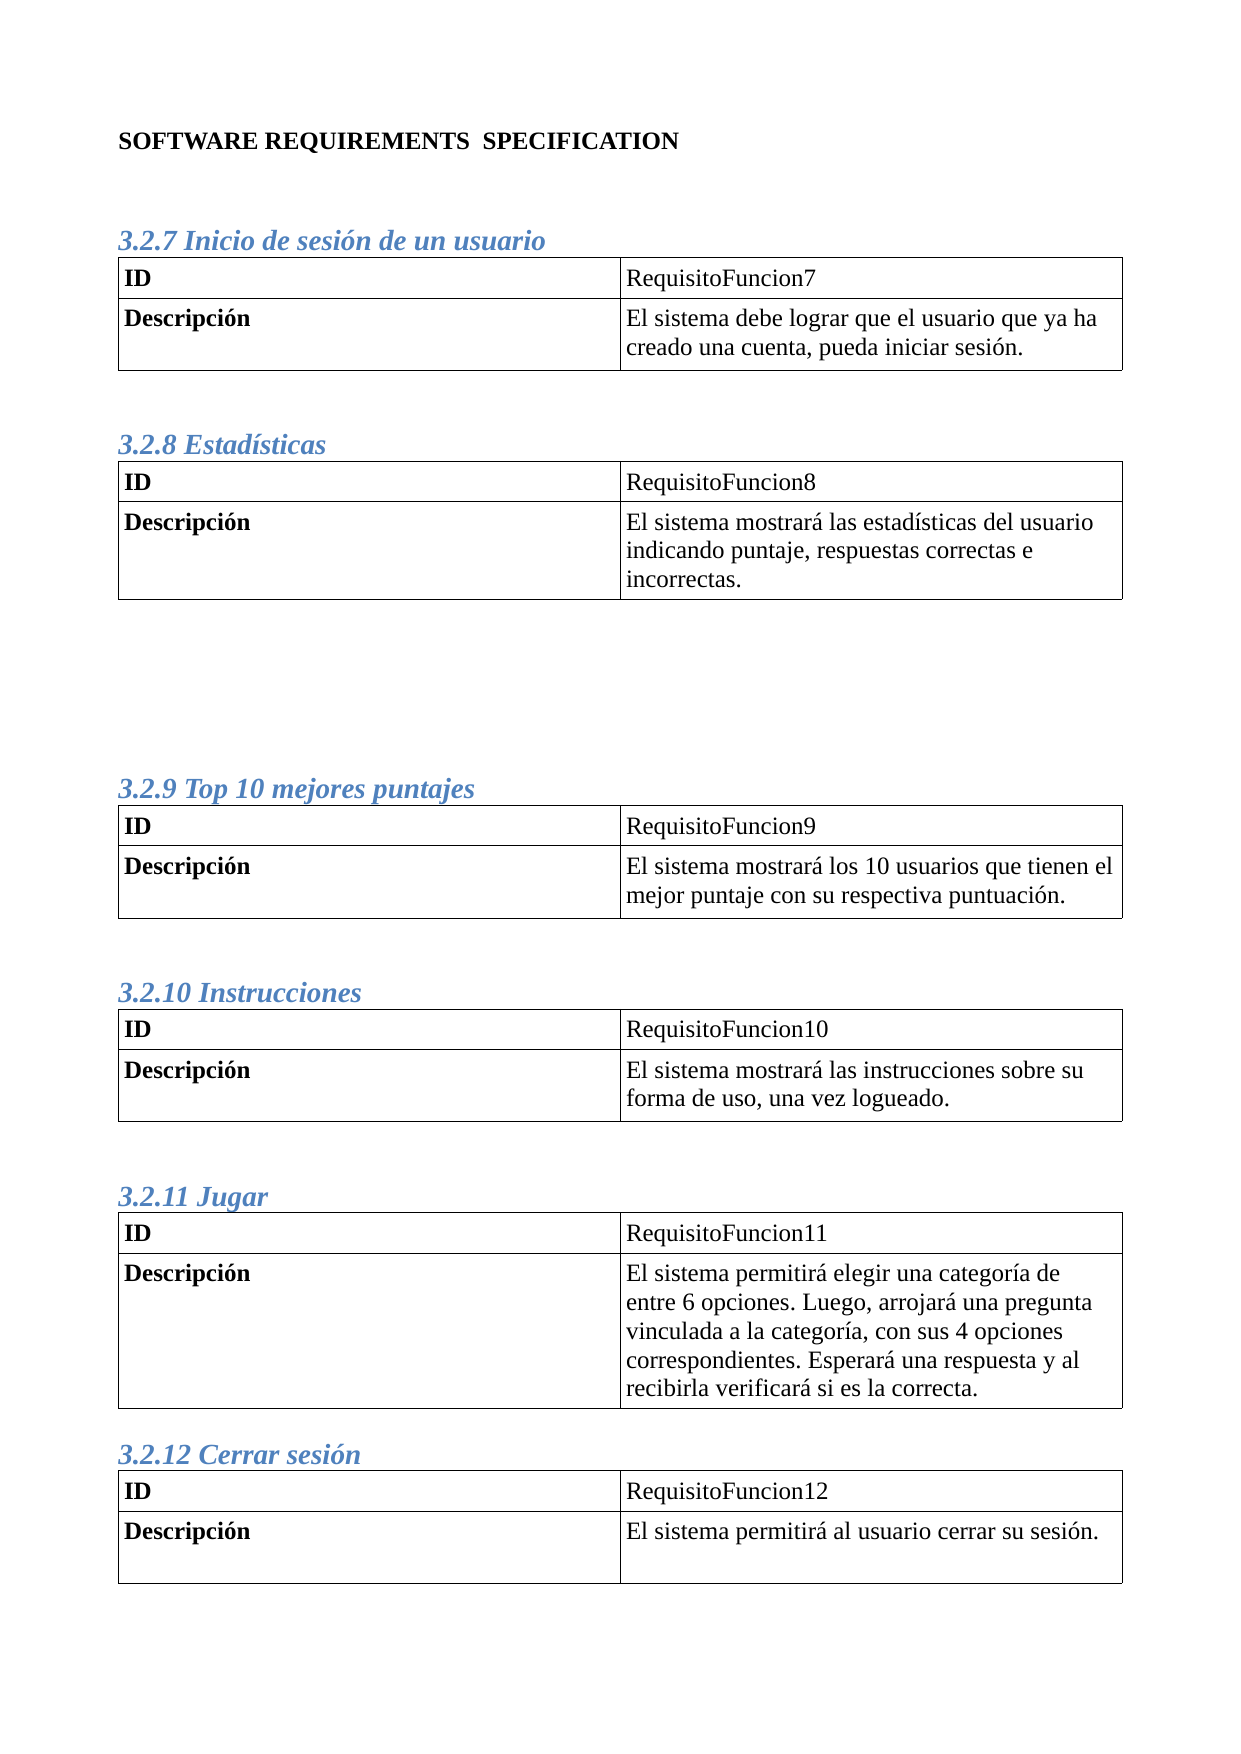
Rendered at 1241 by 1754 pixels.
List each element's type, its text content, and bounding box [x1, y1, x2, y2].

table_header RequisitoFuncion12 [621, 1471, 1122, 1511]
table_cell El sistema mostrará las estadísticas del usuario indicando puntaje, respuestas correctas e incorrectas. [621, 502, 1122, 599]
table_cell El sistema permitirá al usuario cerrar su sesión. [621, 1512, 1122, 1583]
table_cell Descripción [119, 299, 620, 369]
table_header ID [119, 462, 620, 501]
table_cell Descripción [119, 846, 620, 917]
text 3.2.7 Inicio de sesión de un usuario [118, 223, 1122, 257]
table_header ID [119, 806, 620, 845]
table_header RequisitoFuncion8 [621, 462, 1122, 501]
text 3.2.9 Top 10 mejores puntajes [118, 771, 1122, 805]
table_cell Descripción [119, 502, 620, 599]
table_header RequisitoFuncion11 [621, 1213, 1122, 1253]
table_cell El sistema mostrará los 10 usuarios que tienen el mejor puntaje con su respectiva puntuación. [621, 846, 1122, 917]
table_cell Descripción [119, 1254, 620, 1408]
table_cell El sistema debe lograr que el usuario que ya ha creado una cuenta, pueda iniciar sesión. [621, 299, 1122, 369]
table_cell El sistema permitirá elegir una categoría de entre 6 opciones. Luego, arrojará una pregunta vinculada a la categoría, con sus 4 opciones correspondientes. Esperará una respuesta y al recibirla verificará si es la correcta. [621, 1254, 1122, 1408]
text 3.2.10 Instrucciones [118, 975, 1122, 1009]
table_header ID [119, 1471, 620, 1511]
table_header ID [119, 258, 620, 297]
table_header RequisitoFuncion7 [621, 258, 1122, 297]
table_header RequisitoFuncion9 [621, 806, 1122, 845]
table_header RequisitoFuncion10 [621, 1010, 1122, 1049]
text 3.2.8 Estadísticas [118, 427, 1122, 461]
table_cell Descripción [119, 1050, 620, 1121]
table_cell El sistema mostrará las instrucciones sobre su forma de uso, una vez logueado. [621, 1050, 1122, 1121]
table_header ID [119, 1213, 620, 1253]
table_cell Descripción [119, 1512, 620, 1583]
text 3.2.12 Cerrar sesión [118, 1437, 1122, 1470]
text 3.2.11 Jugar [118, 1179, 1122, 1212]
table_header ID [119, 1010, 620, 1049]
